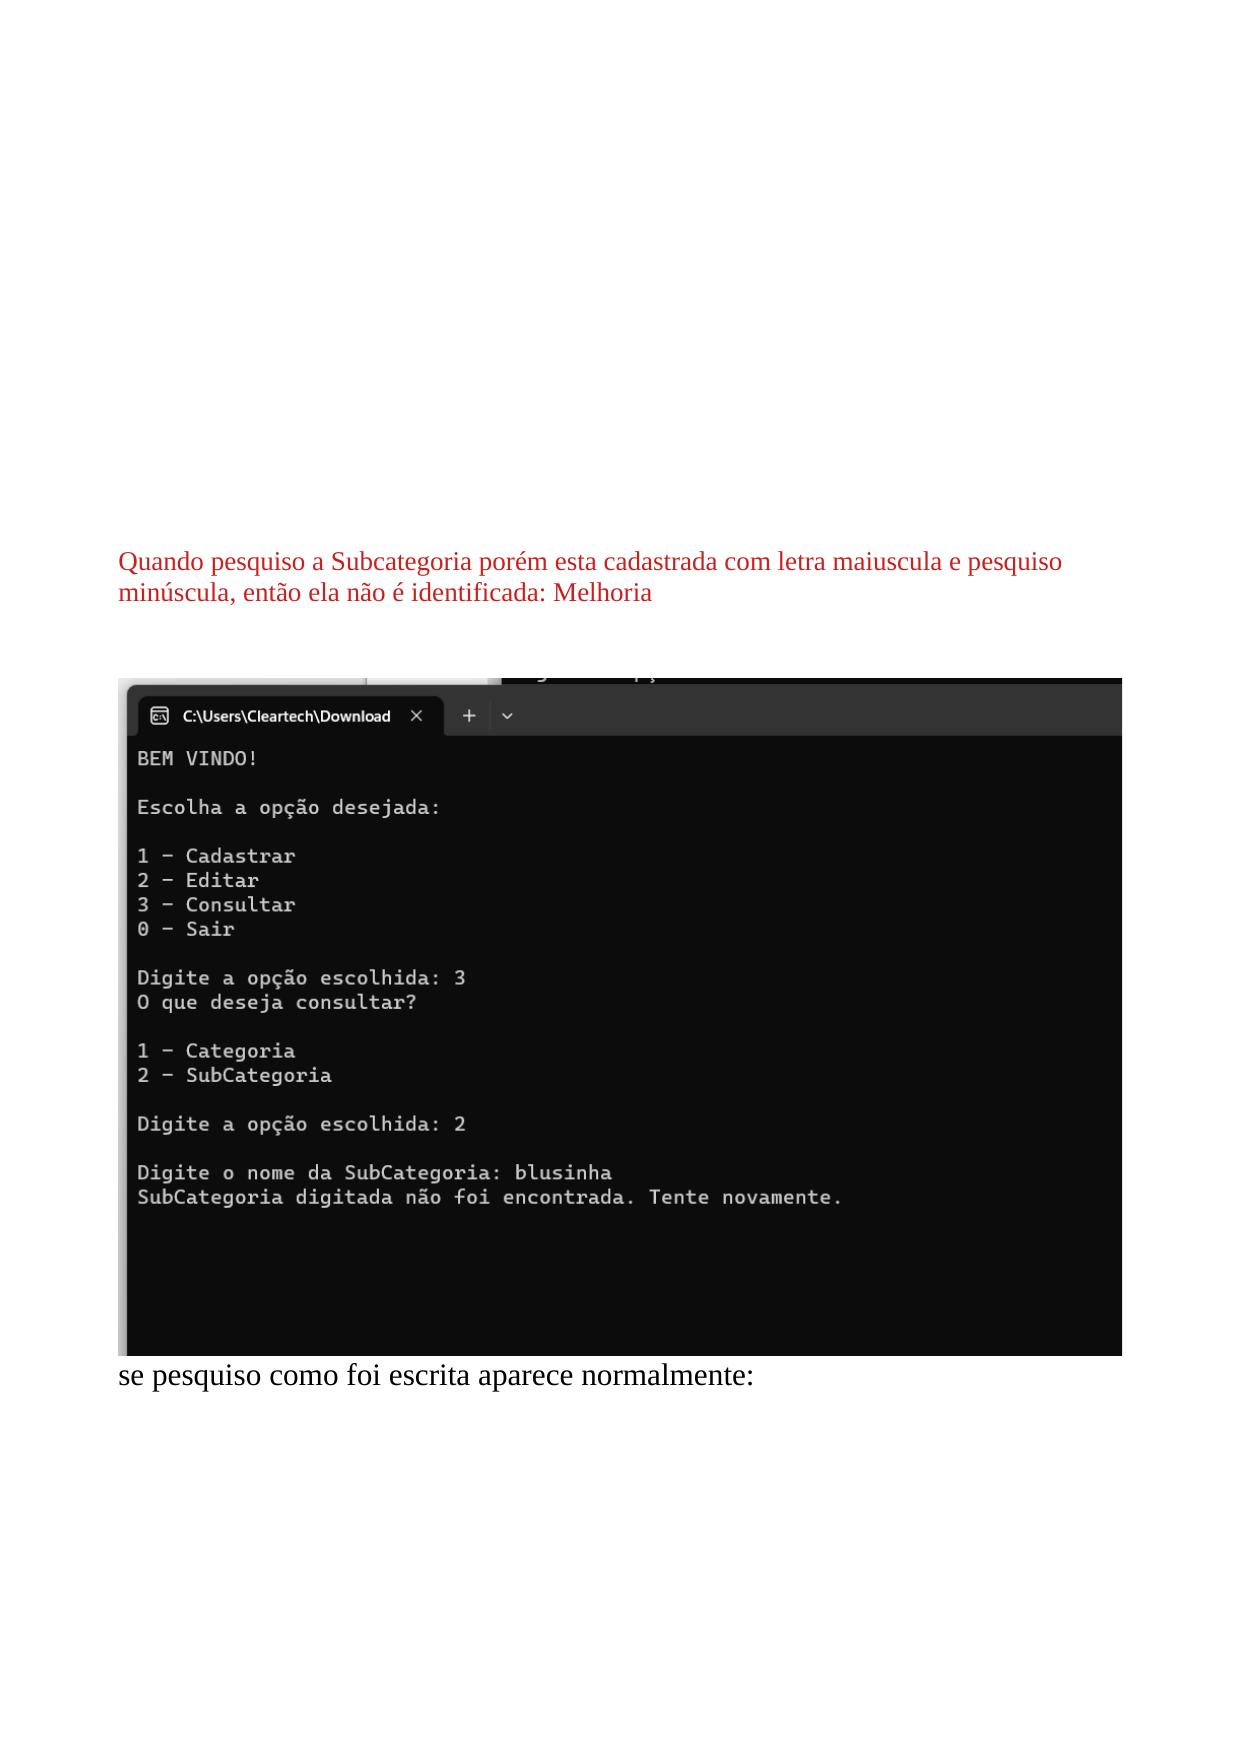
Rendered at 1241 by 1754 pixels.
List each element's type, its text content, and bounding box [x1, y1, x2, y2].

text Quando pesquiso a Subcategoria porém esta cadastrada com letra maiuscula e pesquiso minúscula, então ela não é identificada: Melhoria [118, 544, 1122, 607]
text se pesquiso como foi escrita aparece normalmente: [118, 1356, 1122, 1392]
picture [118, 678, 1123, 1356]
